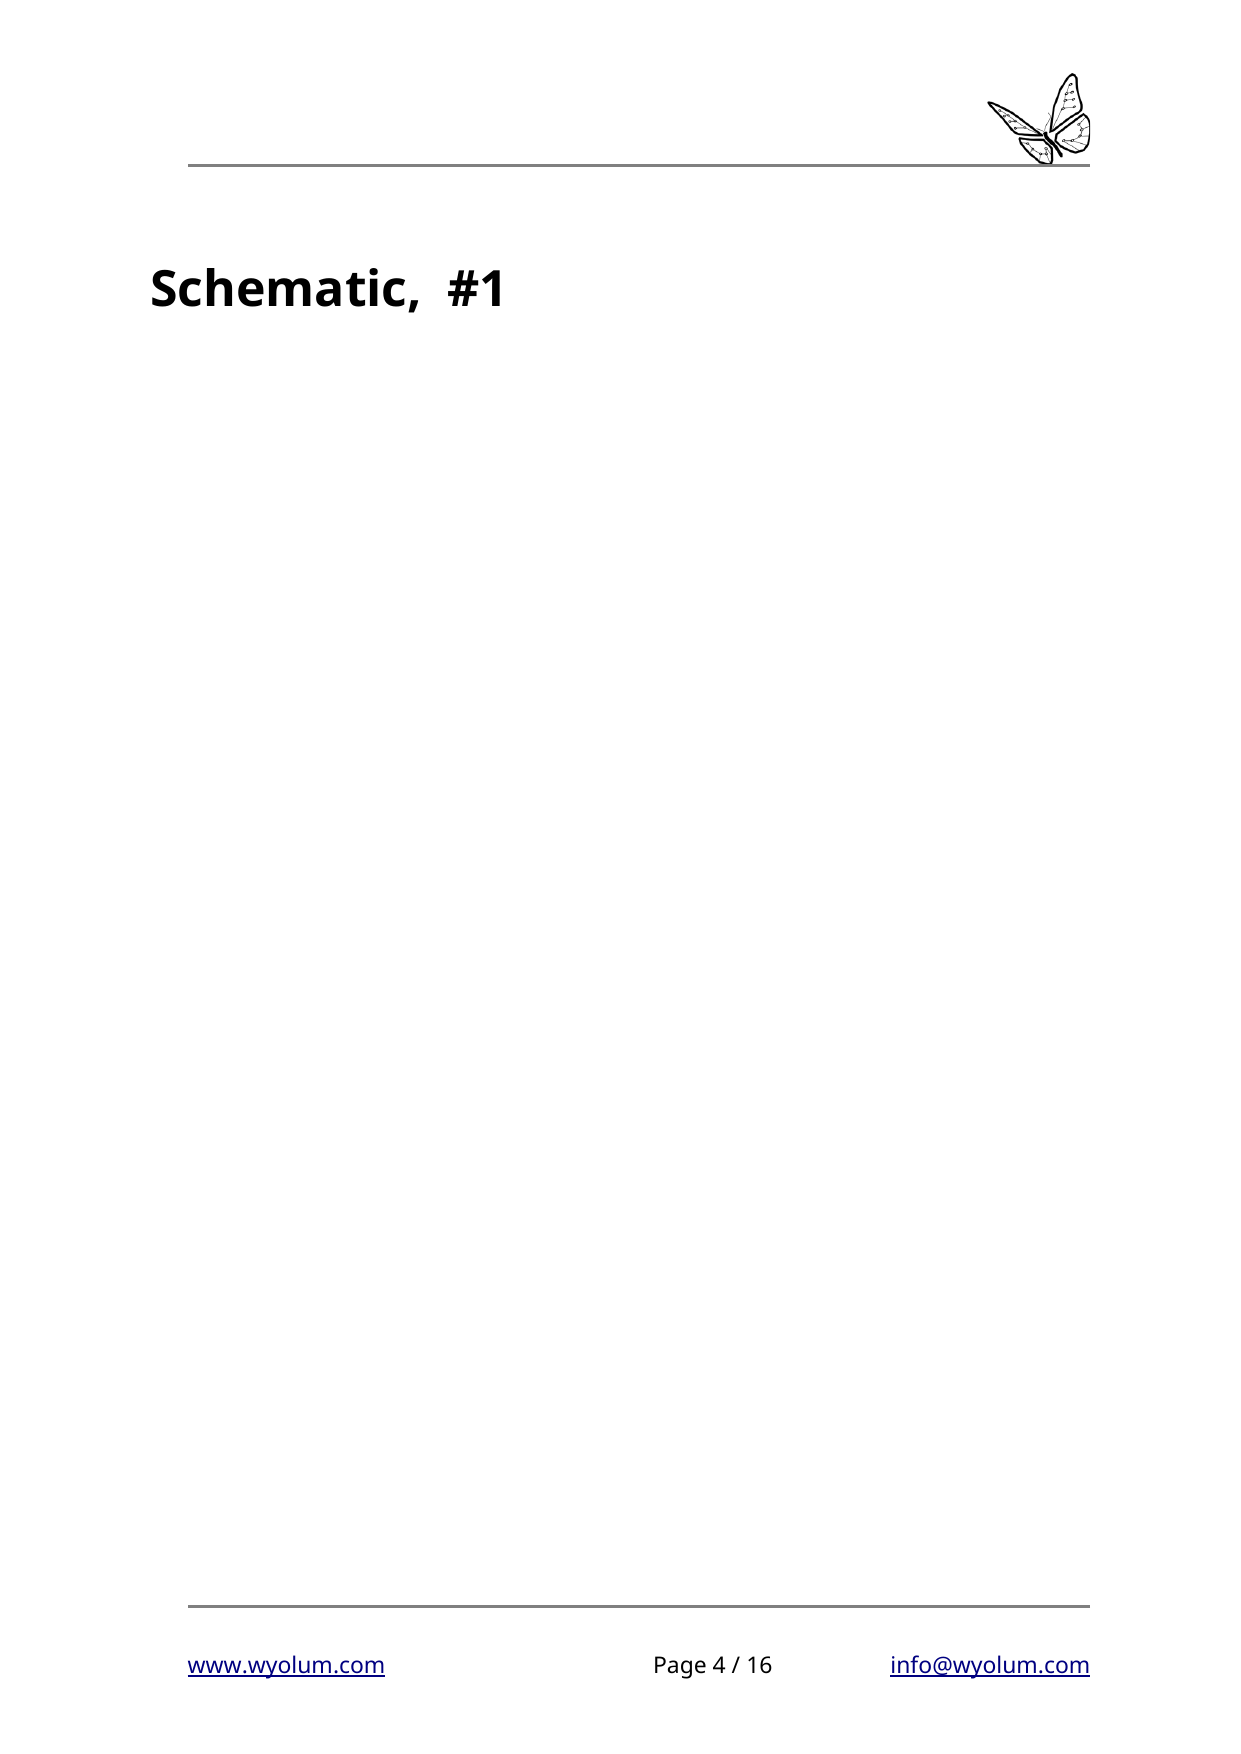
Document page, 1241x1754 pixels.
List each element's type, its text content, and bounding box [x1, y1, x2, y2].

picture [987, 73, 1091, 165]
subtitle Schematic, #1 [150, 253, 1090, 322]
